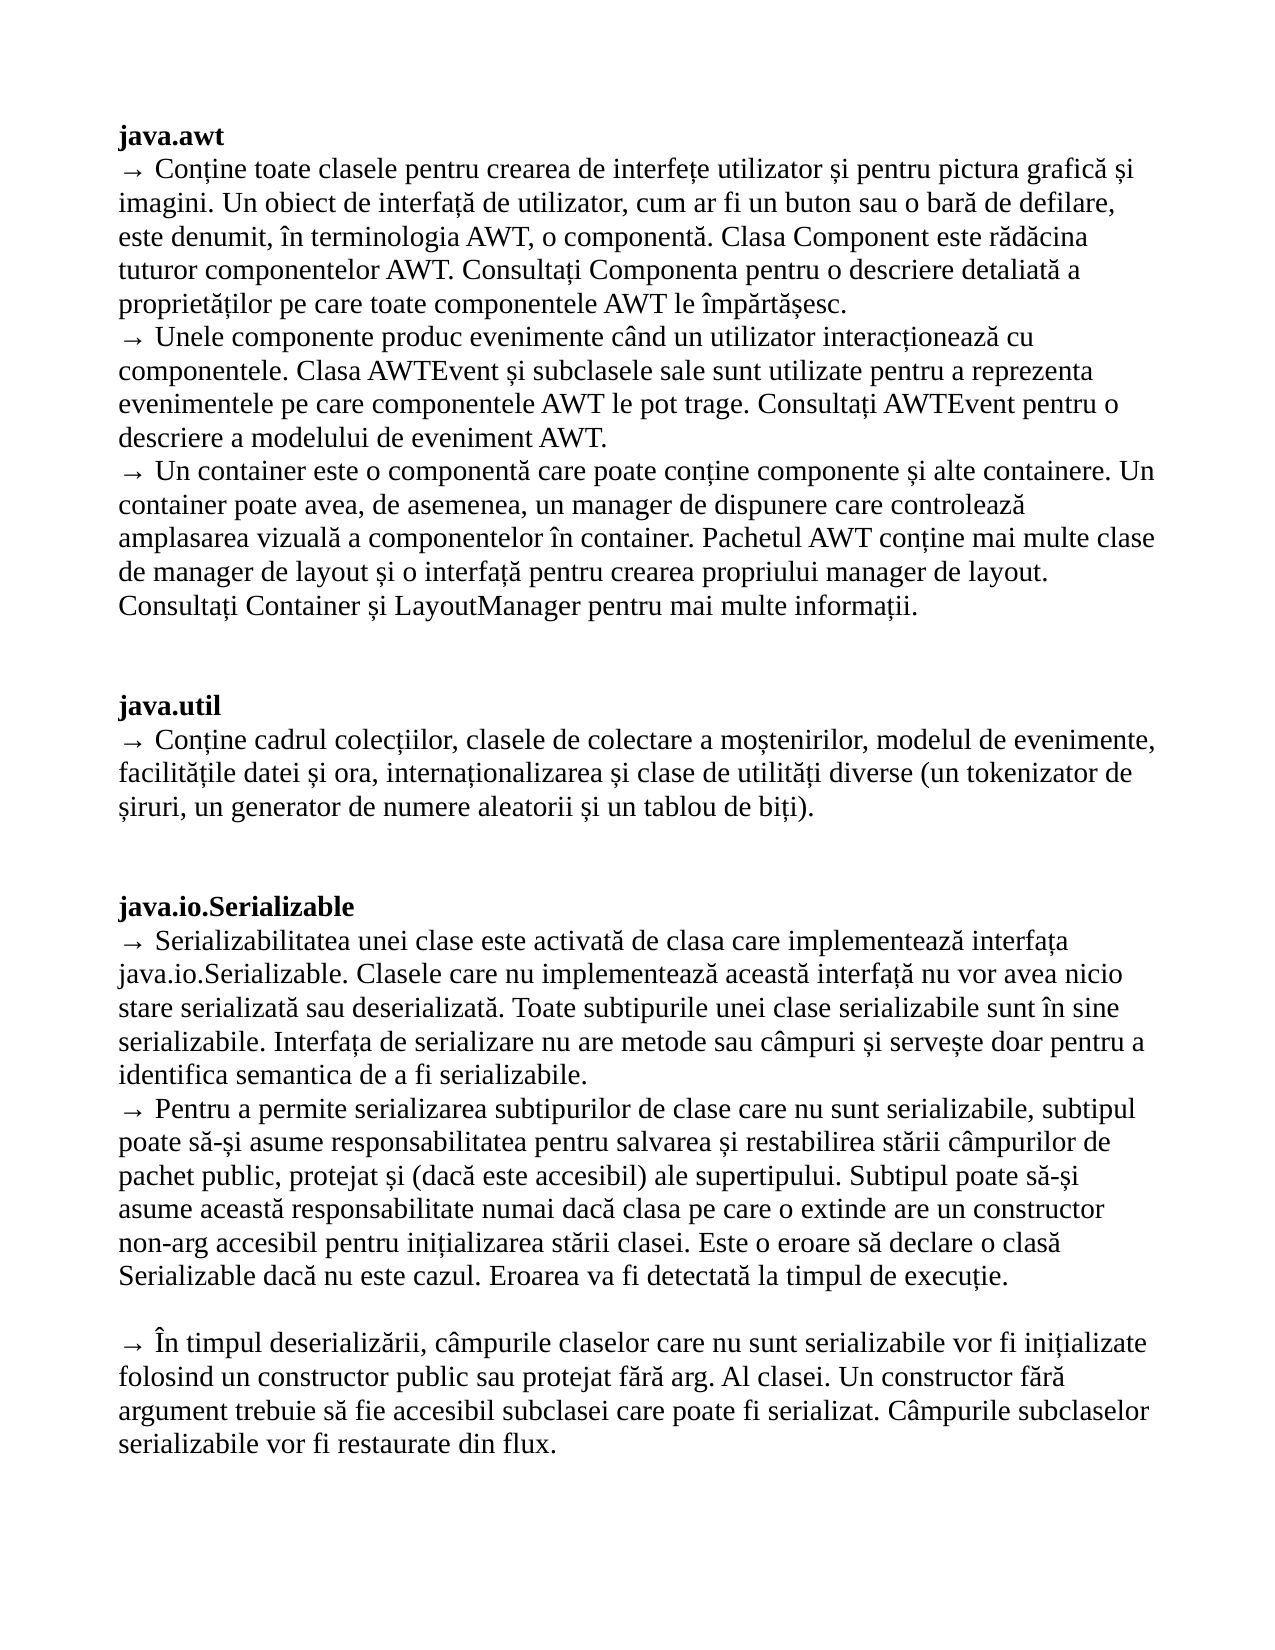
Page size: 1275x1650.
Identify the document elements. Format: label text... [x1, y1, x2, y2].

text → Serializabilitatea unei clase este activată de clasa care implementează interfața java.io.Serializable. Clasele care nu implementează această interfață nu vor avea nicio stare serializată sau deserializată. Toate subtipurile unei clase serializabile sunt în sine serializabile. Interfața de serializare nu are metode sau câmpuri și servește doar pentru a identifica semantica de a fi serializabile. [118, 923, 1157, 1091]
text java.awt [118, 118, 1157, 152]
text → Conține toate clasele pentru crearea de interfețe utilizator și pentru pictura grafică și imagini. Un obiect de interfață de utilizator, cum ar fi un buton sau o bară de defilare, este denumit, în terminologia AWT, o componentă. Clasa Component este rădăcina tuturor componentelor AWT. Consultați Componenta pentru o descriere detaliată a proprietăților pe care toate componentele AWT le împărtășesc. [118, 152, 1157, 319]
text → Un container este o componentă care poate conține componente și alte containere. Un container poate avea, de asemenea, un manager de dispunere care controlează amplasarea vizuală a componentelor în container. Pachetul AWT conține mai multe clase de manager de layout și o interfață pentru crearea propriului manager de layout. Consultați Container și LayoutManager pentru mai multe informații. [118, 453, 1157, 621]
text java.io.Serializable [118, 889, 1157, 923]
text → Conține cadrul colecțiilor, clasele de colectare a moștenirilor, modelul de evenimente, facilitățile datei și ora, internaționalizarea și clase de utilități diverse (un tokenizator de șiruri, un generator de numere aleatorii și un tablou de biți). [118, 722, 1157, 822]
text → Pentru a permite serializarea subtipurilor de clase care nu sunt serializabile, subtipul poate să-și asume responsabilitatea pentru salvarea și restabilirea stării câmpurilor de pachet public, protejat și (dacă este accesibil) ale supertipului. Subtipul poate să-și asume această responsabilitate numai dacă clasa pe care o extinde are un constructor non-arg accesibil pentru inițializarea stării clasei. Este o eroare să declare o clasă Serializable dacă nu este cazul. Eroarea va fi detectată la timpul de execuție. [118, 1091, 1157, 1292]
text → În timpul deserializării, câmpurile claselor care nu sunt serializabile vor fi inițializate folosind un constructor public sau protejat fără arg. Al clasei. Un constructor fără argument trebuie să fie accesibil subclasei care poate fi serializat. Câmpurile subclaselor serializabile vor fi restaurate din flux. [118, 1326, 1157, 1460]
text → Unele componente produc evenimente când un utilizator interacționează cu componentele. Clasa AWTEvent și subclasele sale sunt utilizate pentru a reprezenta evenimentele pe care componentele AWT le pot trage. Consultați AWTEvent pentru o descriere a modelului de eveniment AWT. [118, 319, 1157, 453]
text java.util [118, 688, 1157, 722]
